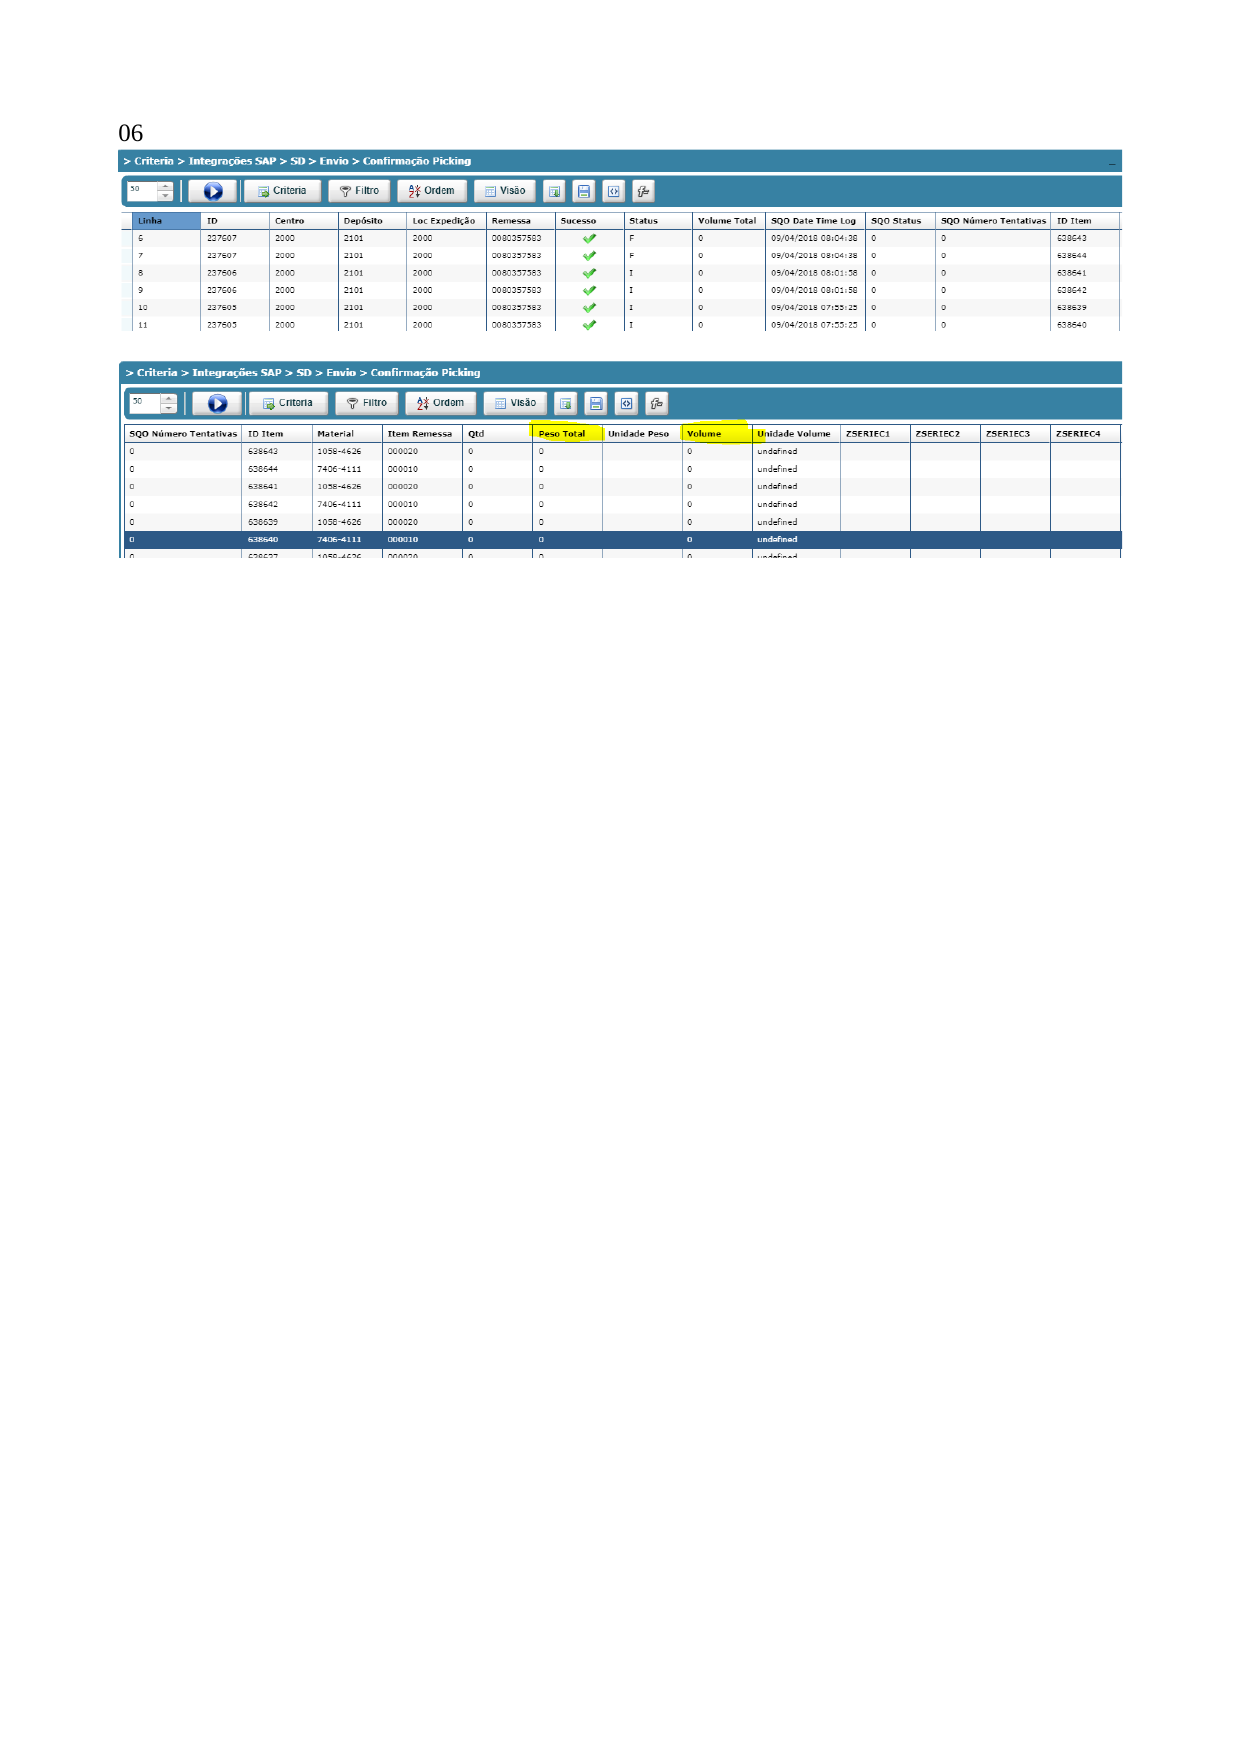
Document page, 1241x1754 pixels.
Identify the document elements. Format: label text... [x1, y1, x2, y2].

picture [118, 146, 1123, 331]
picture [118, 359, 1123, 558]
text 06 [118, 118, 1122, 146]
